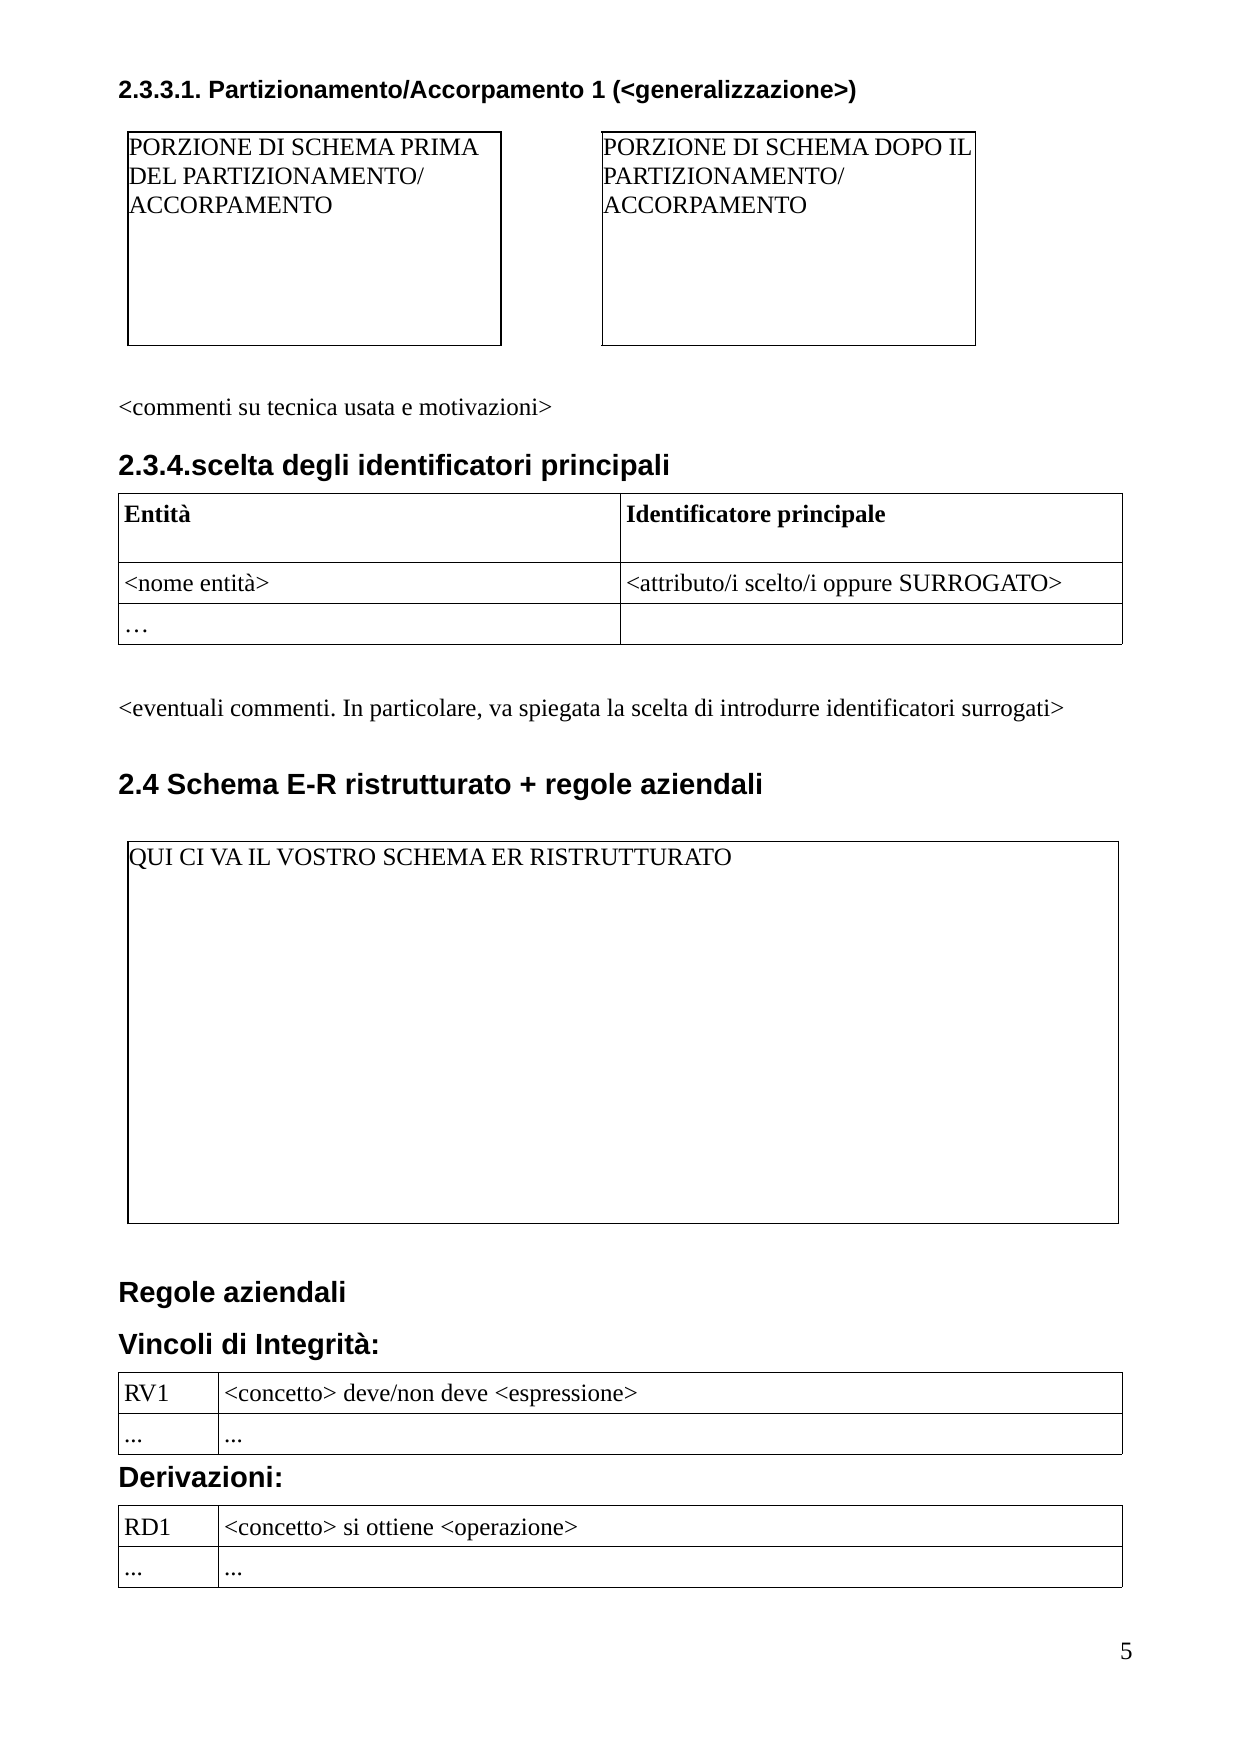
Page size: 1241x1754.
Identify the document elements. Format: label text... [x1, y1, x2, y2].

table_cell [621, 604, 1122, 644]
subtitle 2.4 Schema E-R ristrutturato + regole aziendali [118, 767, 1122, 801]
table_cell <nome entità> [119, 563, 620, 603]
subtitle Derivazioni: [118, 1460, 1122, 1493]
subtitle Vincoli di Integrità: [118, 1327, 1122, 1360]
subtitle 2.3.4.scelta degli identificatori principali [118, 447, 1122, 481]
table_cell ... [119, 1414, 218, 1453]
table_cell <attributo/i scelto/i oppure SURROGATO> [621, 563, 1122, 603]
table_header <concetto> si ottiene <operazione> [219, 1506, 1122, 1546]
table_cell ... [219, 1547, 1122, 1587]
table_header RD1 [119, 1506, 218, 1546]
text <eventuali commenti. In particolare, va spiegata la scelta di introdurre identificatori surrogati> [118, 693, 1122, 722]
subtitle 2.3.3.1. Partizionamento/Accorpamento 1 (<generalizzazione>) [118, 75, 1122, 104]
subtitle Regole aziendali [118, 1276, 1122, 1309]
text PORZIONE DI SCHEMA PRIMA DEL PARTIZIONAMENTO/ ACCORPAMENTO [129, 133, 500, 219]
table_cell … [119, 604, 620, 644]
text QUI CI VA IL VOSTRO SCHEMA ER RISTRUTTURATO [129, 842, 1118, 871]
table_header Identificatore principale [621, 494, 1122, 562]
table_header RV1 [119, 1373, 218, 1413]
table_header Entità [119, 494, 620, 562]
text PORZIONE DI SCHEMA DOPO IL PARTIZIONAMENTO/ ACCORPAMENTO [603, 133, 975, 219]
table_header <concetto> deve/non deve <espressione> [219, 1373, 1122, 1413]
text <commenti su tecnica usata e motivazioni> [118, 392, 1122, 421]
table_cell ... [119, 1547, 218, 1587]
table_cell ... [219, 1414, 1122, 1453]
